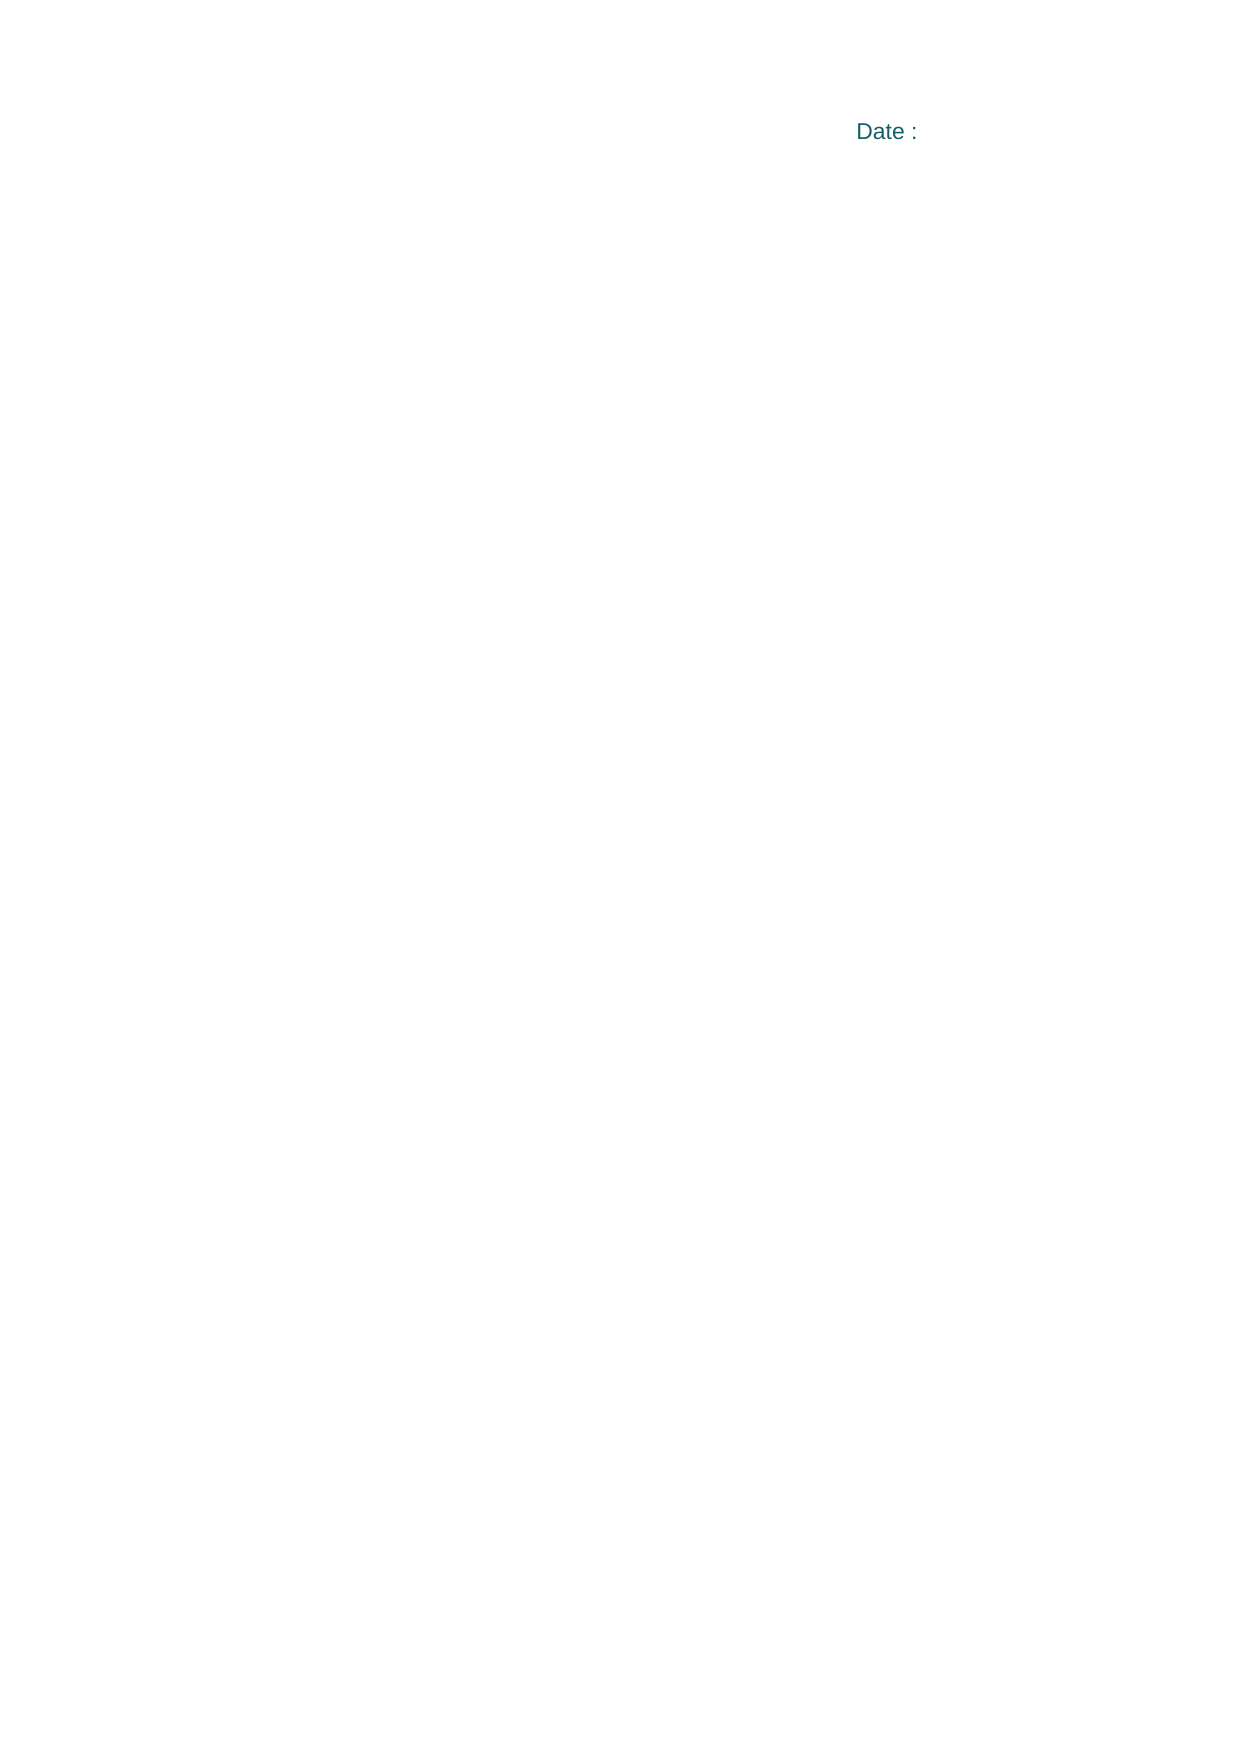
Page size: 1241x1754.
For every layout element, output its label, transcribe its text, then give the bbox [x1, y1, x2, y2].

text Date : [118, 118, 1122, 144]
